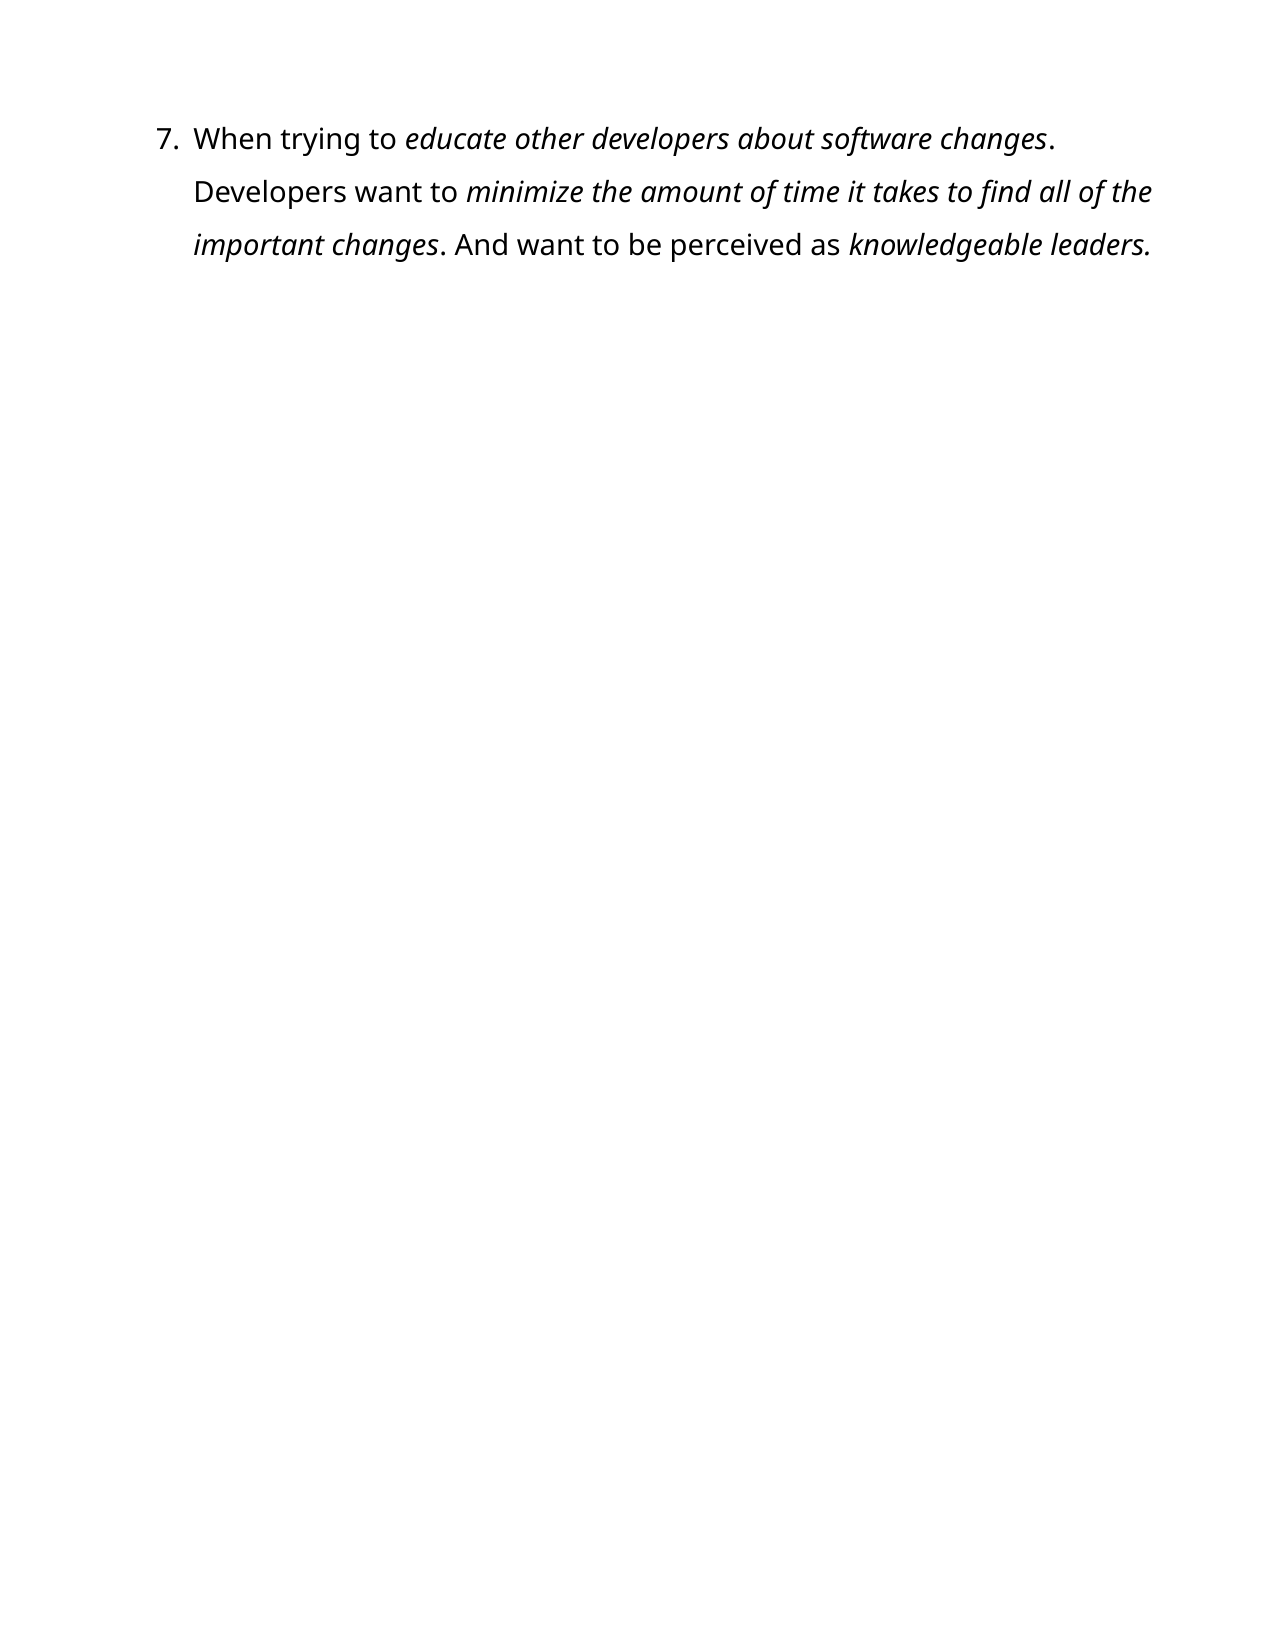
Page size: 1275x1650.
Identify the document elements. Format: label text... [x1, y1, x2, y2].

list When trying to educate other developers about software changes. Developers want to minimize the amount of time it takes to find all of the important changes. And want to be perceived as knowledgeable leaders. [156, 118, 1157, 264]
